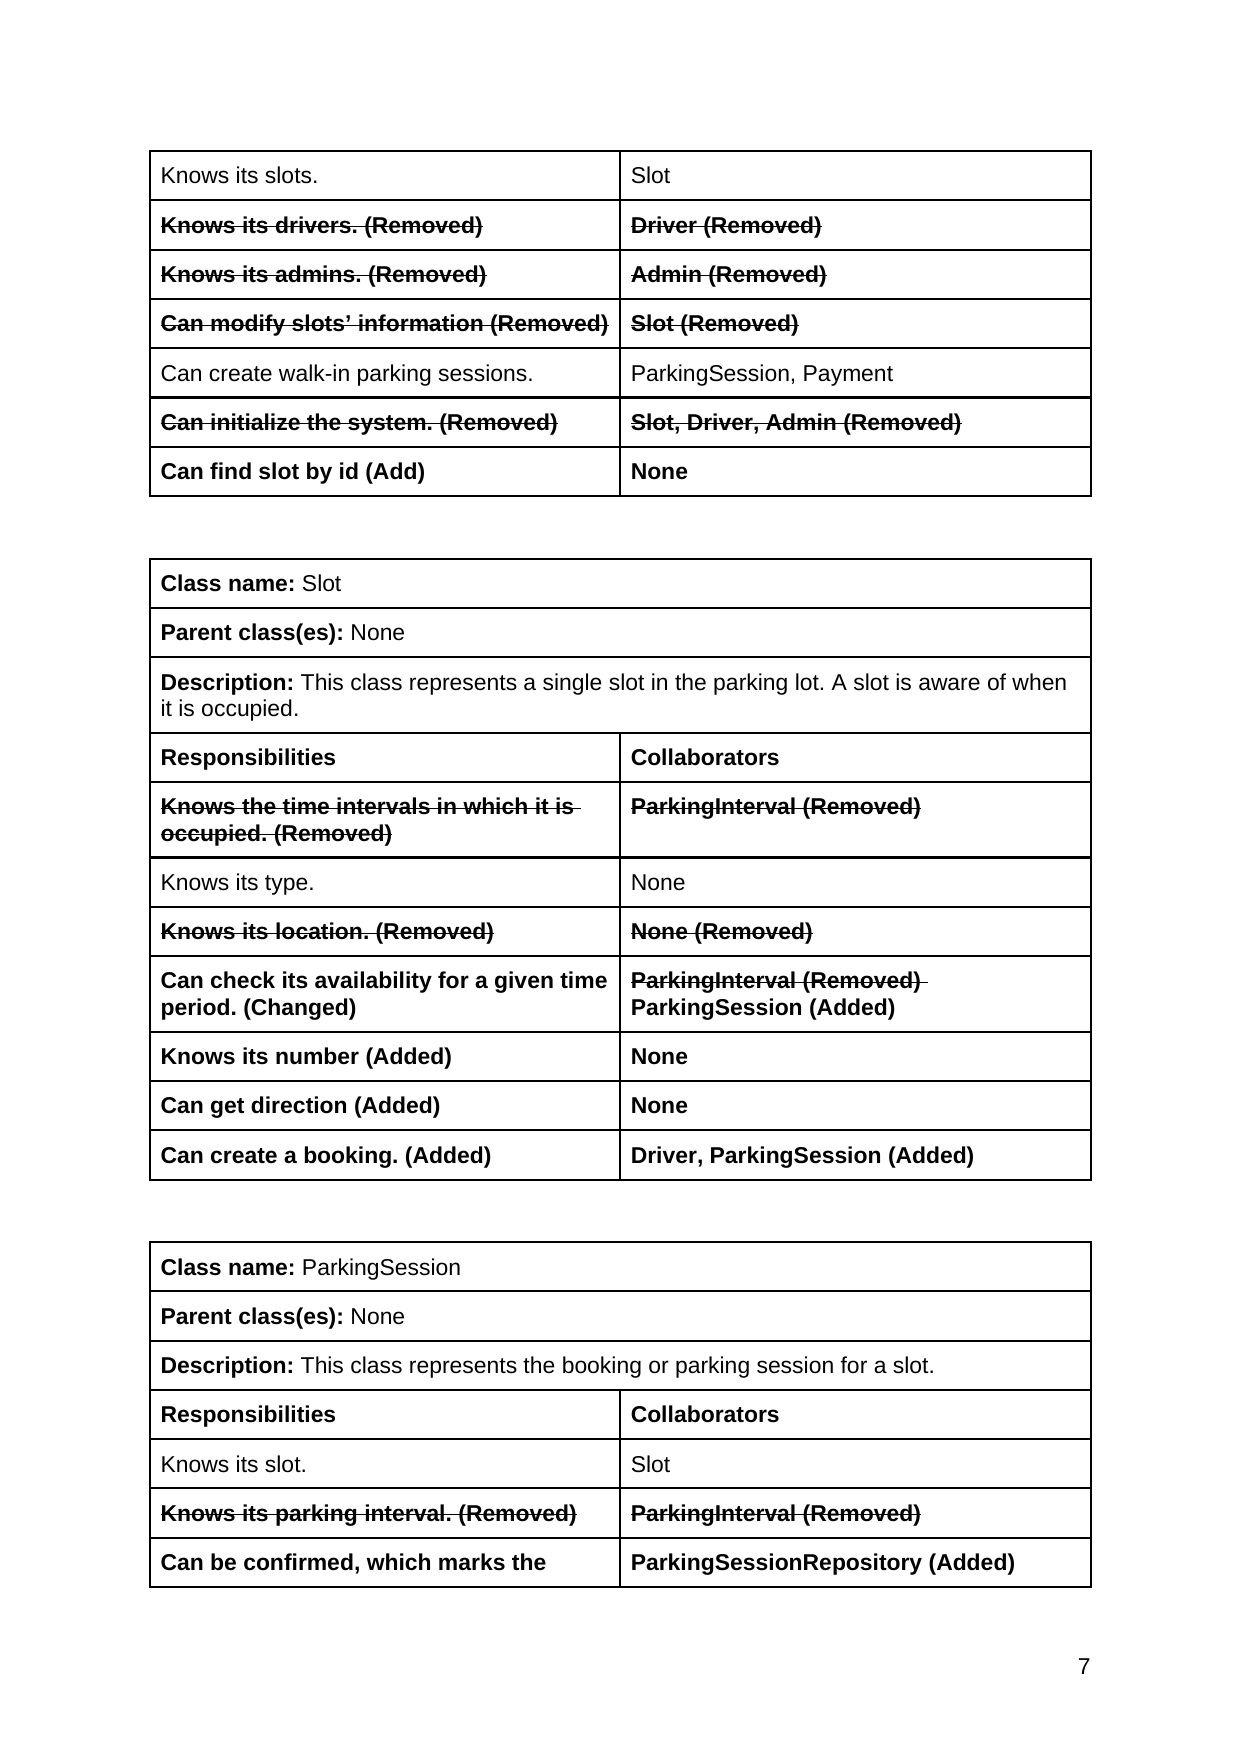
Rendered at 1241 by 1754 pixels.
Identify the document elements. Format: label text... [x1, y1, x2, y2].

table_cell None [621, 1082, 1090, 1129]
table_cell ParkingInterval (Removed) ParkingSession (Added) [621, 957, 1090, 1031]
table_cell Driver (Removed) [621, 201, 1090, 248]
table_cell Collaborators [621, 734, 1090, 781]
table_cell Knows its parking interval. (Removed) [151, 1489, 619, 1537]
table_cell Slot, Driver, Admin (Removed) [621, 399, 1090, 446]
table_cell Can modify slots’ information (Removed) [151, 300, 619, 347]
table_cell None [621, 448, 1090, 495]
table_cell Can check its availability for a given time period. (Changed) [151, 957, 619, 1031]
table_cell Can create walk-in parking sessions. [151, 349, 619, 396]
table_cell Knows its drivers. (Removed) [151, 201, 619, 248]
table_cell Parent class(es): None [151, 1292, 1090, 1339]
table_cell Slot (Removed) [621, 300, 1090, 347]
table_cell Knows the time intervals in which it is occupied. (Removed) [151, 783, 619, 856]
table_cell Knows its type. [151, 859, 619, 906]
table_cell Parent class(es): None [151, 609, 1090, 656]
table_cell ParkingInterval (Removed) [621, 783, 1090, 856]
table_cell Can find slot by id (Add) [151, 448, 619, 495]
table_cell Can create a booking. (Added) [151, 1131, 619, 1178]
table_cell Knows its location. (Removed) [151, 908, 619, 955]
table_cell Can get direction (Added) [151, 1082, 619, 1129]
table_cell Can be confirmed, which marks the [151, 1539, 619, 1586]
table_cell Knows its slots. [151, 152, 619, 199]
table_cell Slot [621, 152, 1090, 199]
table_cell Description: This class represents the booking or parking session for a slot. [151, 1342, 1090, 1389]
table_cell Knows its admins. (Removed) [151, 251, 619, 298]
table_cell Knows its number (Added) [151, 1033, 619, 1080]
table_cell Slot [621, 1440, 1090, 1487]
table_cell ParkingSessionRepository (Added) [621, 1539, 1090, 1586]
table_cell Admin (Removed) [621, 251, 1090, 298]
table_cell None [621, 1033, 1090, 1080]
table_cell None (Removed) [621, 908, 1090, 955]
table_cell Can initialize the system. (Removed) [151, 399, 619, 446]
table_cell Responsibilities [151, 1391, 619, 1438]
table_cell Responsibilities [151, 734, 619, 781]
table_header Class name: Slot [151, 560, 1090, 607]
table_cell ParkingSession, Payment [621, 349, 1090, 396]
table_header Class name: ParkingSession [151, 1243, 1090, 1290]
table_cell Collaborators [621, 1391, 1090, 1438]
table_cell Description: This class represents a single slot in the parking lot. A slot is aware of when it is occupied. [151, 658, 1090, 732]
table_cell Knows its slot. [151, 1440, 619, 1487]
table_cell ParkingInterval (Removed) [621, 1489, 1090, 1537]
table_cell Driver, ParkingSession (Added) [621, 1131, 1090, 1178]
table_cell None [621, 859, 1090, 906]
